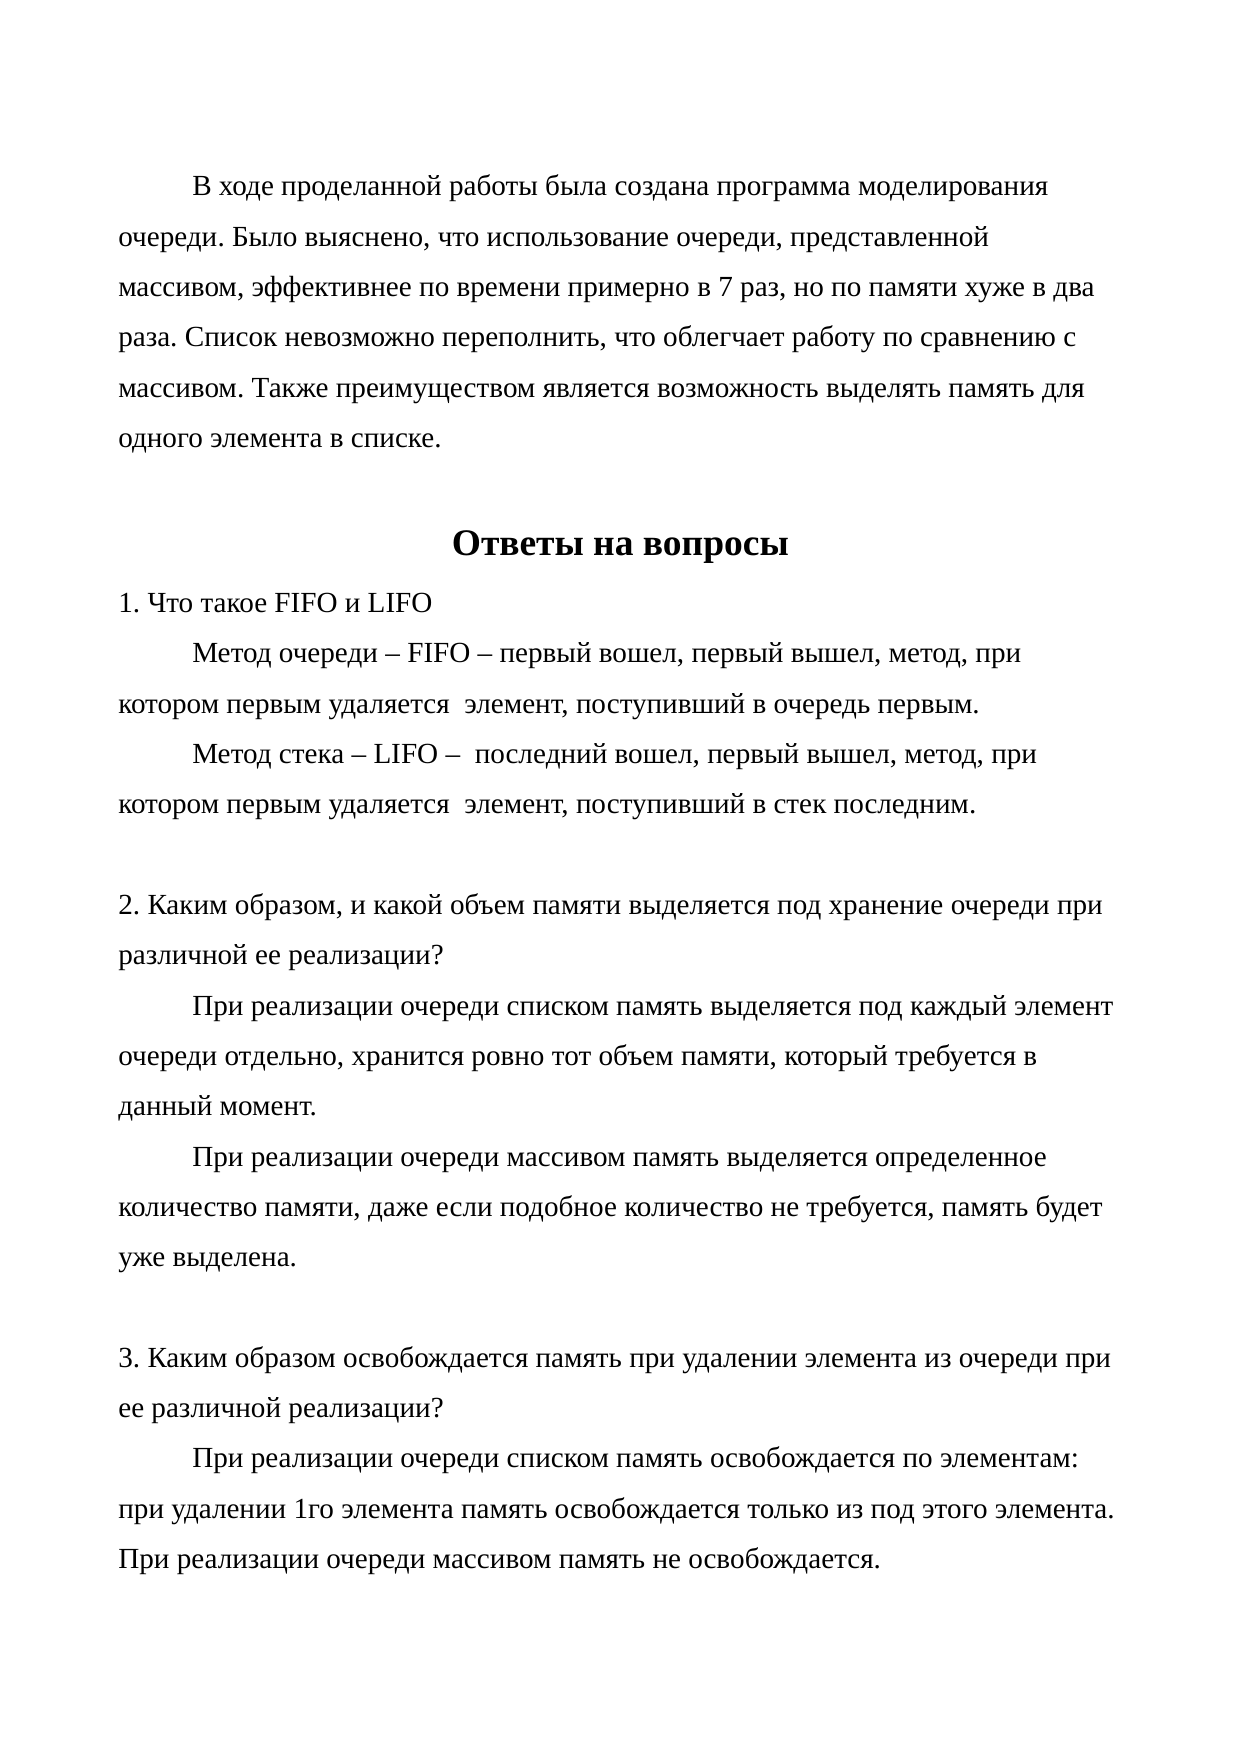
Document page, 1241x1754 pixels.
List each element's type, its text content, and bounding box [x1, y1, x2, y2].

text При реализации очереди массивом память не освобождается. [118, 1541, 1122, 1575]
text В ходе проделанной работы была создана программа моделирования очереди. Было выяснено, что использование очереди, представленной массивом, эффективнее по времени примерно в 7 раз, но по памяти хуже в два раза. Список невозможно переполнить, что облегчает работу по сравнению с массивом. Также преимуществом является возможность выделять память для одного элемента в списке. [118, 168, 1122, 453]
text Метод стека – LIFO – последний вошел, первый вышел, метод, при котором первым удаляется элемент, поступивший в стек последним. [118, 736, 1122, 820]
text 1. Что такое FIFO и LIFO [118, 585, 1122, 619]
text 2. Каким образом, и какой объем памяти выделяется под хранение очереди при различной ее реализации? [118, 887, 1122, 971]
text Метод очереди – FIFO – первый вошел, первый вышел, метод, при котором первым удаляется элемент, поступивший в очередь первым. [118, 636, 1122, 719]
text При реализации очереди списком память выделяется под каждый элемент очереди отдельно, хранится ровно тот объем памяти, который требуется в данный момент. [118, 988, 1122, 1122]
text При реализации очереди списком память освобождается по элементам: при удалении 1го элемента память освобождается только из под этого элемента. [118, 1441, 1122, 1524]
text При реализации очереди массивом память выделяется определенное количество памяти, даже если подобное количество не требуется, память будет уже выделена. [118, 1139, 1122, 1273]
text 3. Каким образом освобождается память при удалении элемента из очереди при ее различной реализации? [118, 1340, 1122, 1424]
text Ответы на вопросы [118, 521, 1122, 564]
